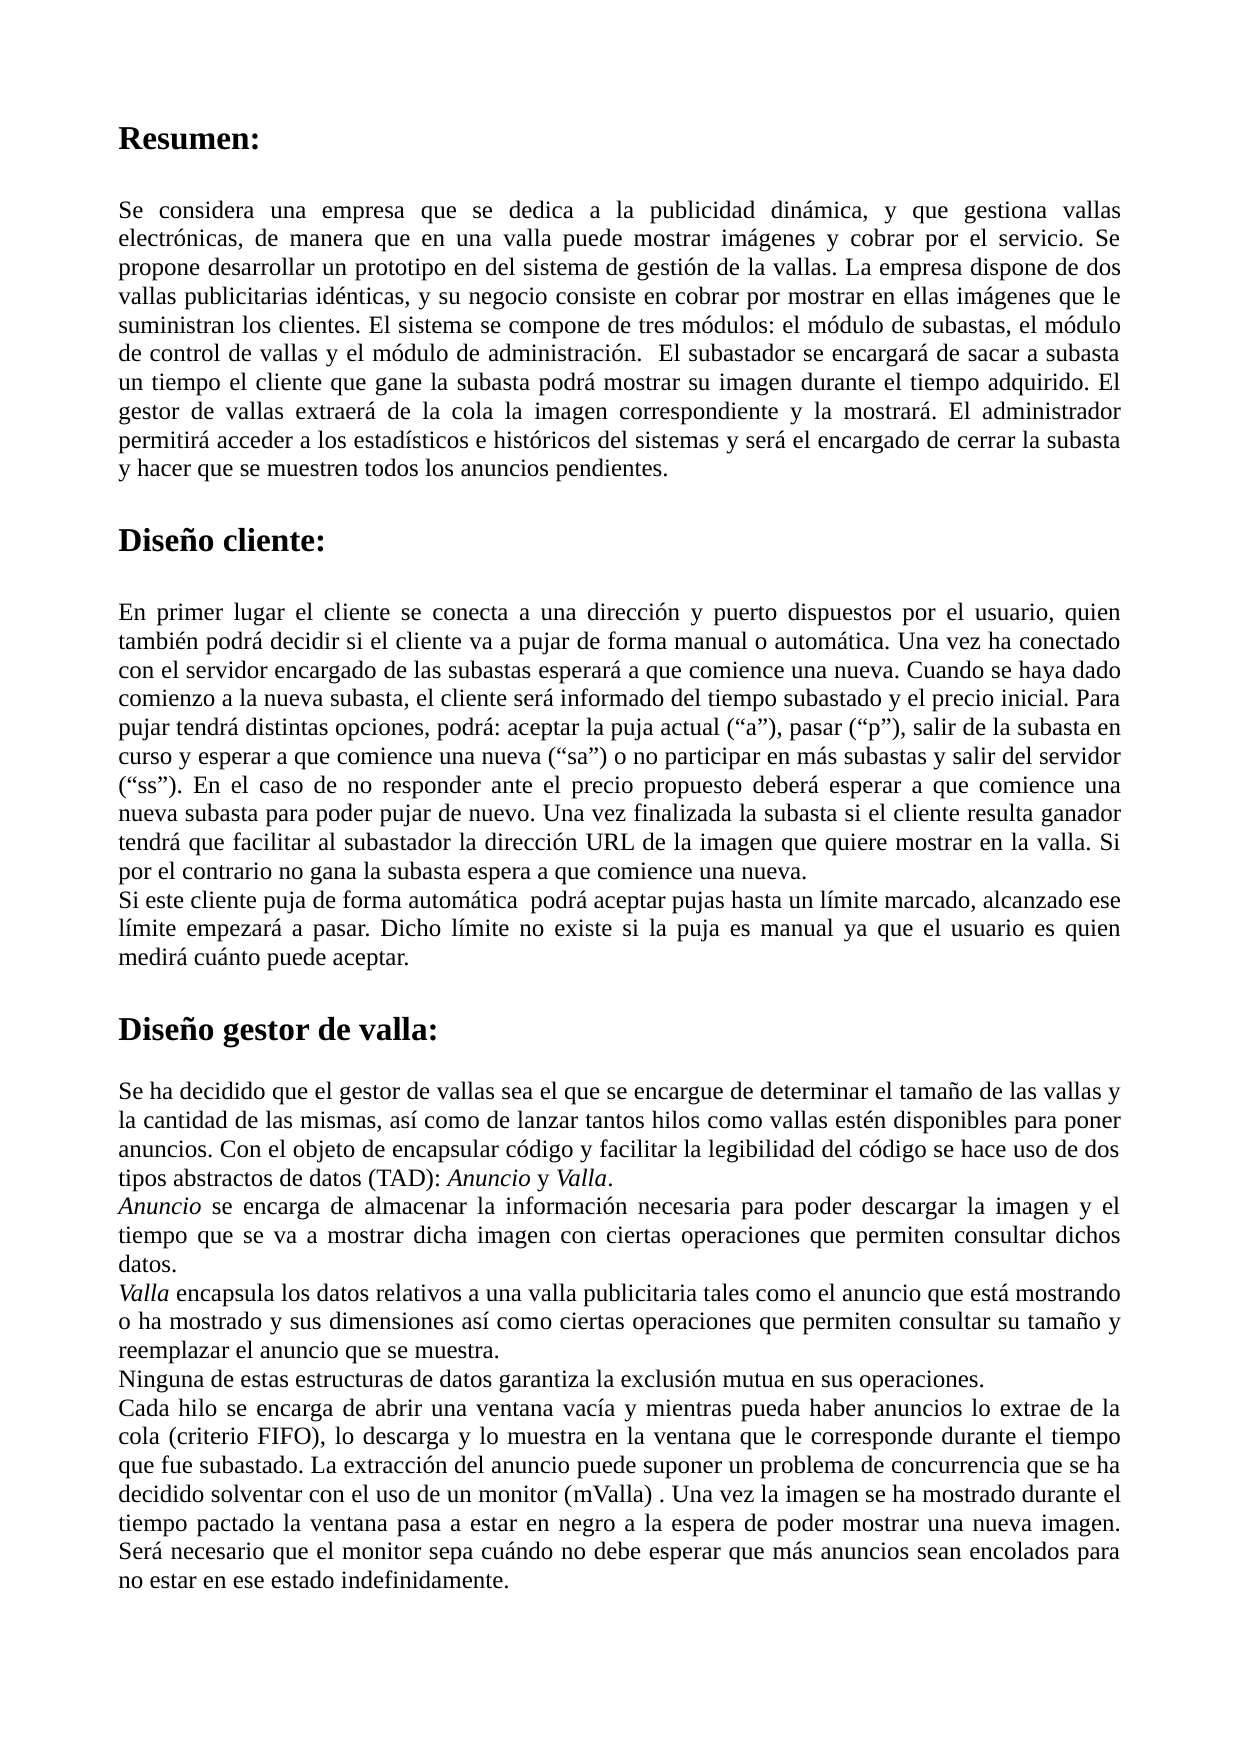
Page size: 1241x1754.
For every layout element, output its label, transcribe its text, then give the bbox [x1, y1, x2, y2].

text En primer lugar el cliente se conecta a una dirección y puerto dispuestos por el usuario, quien también podrá decidir si el cliente va a pujar de forma manual o automática. Una vez ha conectado con el servidor encargado de las subastas esperará a que comience una nueva. Cuando se haya dado comienzo a la nueva subasta, el cliente será informado del tiempo subastado y el precio inicial. Para pujar tendrá distintas opciones, podrá: aceptar la puja actual (“a”), pasar (“p”), salir de la subasta en curso y esperar a que comience una nueva (“sa”) o no participar en más subastas y salir del servidor (“ss”). En el caso de no responder ante el precio propuesto deberá esperar a que comience una nueva subasta para poder pujar de nuevo. Una vez finalizada la subasta si el cliente resulta ganador tendrá que facilitar al subastador la dirección URL de la imagen que quiere mostrar en la valla. Si por el contrario no gana la subasta espera a que comience una nueva. [118, 597, 1122, 885]
text Diseño gestor de valla: [118, 1009, 1122, 1048]
text Valla encapsula los datos relativos a una valla publicitaria tales como el anuncio que está mostrando o ha mostrado y sus dimensiones así como ciertas operaciones que permiten consultar su tamaño y reemplazar el anuncio que se muestra. [118, 1278, 1122, 1364]
text Resumen: [118, 118, 1122, 156]
text Se considera una empresa que se dedica a la publicidad dinámica, y que gestiona vallas electrónicas, de manera que en una valla puede mostrar imágenes y cobrar por el servicio. Se propone desarrollar un prototipo en del sistema de gestión de la vallas. La empresa dispone de dos vallas publicitarias idénticas, y su negocio consiste en cobrar por mostrar en ellas imágenes que le suministran los clientes. El sistema se compone de tres módulos: el módulo de subastas, el módulo de control de vallas y el módulo de administración. El subastador se encargará de sacar a subasta un tiempo el cliente que gane la subasta podrá mostrar su imagen durante el tiempo adquirido. El gestor de vallas extraerá de la cola la imagen correspondiente y la mostrará. El administrador permitirá acceder a los estadísticos e históricos del sistemas y será el encargado de cerrar la subasta y hacer que se muestren todos los anuncios pendientes. [118, 195, 1122, 482]
text Diseño cliente: [118, 521, 1122, 559]
text Se ha decidido que el gestor de vallas sea el que se encargue de determinar el tamaño de las vallas y la cantidad de las mismas, así como de lanzar tantos hilos como vallas estén disponibles para poner anuncios. Con el objeto de encapsular código y facilitar la legibilidad del código se hace uso de dos tipos abstractos de datos (TAD): Anuncio y Valla. [118, 1076, 1122, 1191]
text Si este cliente puja de forma automática podrá aceptar pujas hasta un límite marcado, alcanzado ese límite empezará a pasar. Dicho límite no existe si la puja es manual ya que el usuario es quien medirá cuánto puede aceptar. [118, 885, 1122, 971]
text Anuncio se encarga de almacenar la información necesaria para poder descargar la imagen y el tiempo que se va a mostrar dicha imagen con ciertas operaciones que permiten consultar dichos datos. [118, 1191, 1122, 1278]
text Ninguna de estas estructuras de datos garantiza la exclusión mutua en sus operaciones. [118, 1364, 1122, 1393]
text Cada hilo se encarga de abrir una ventana vacía y mientras pueda haber anuncios lo extrae de la cola (criterio FIFO), lo descarga y lo muestra en la ventana que le corresponde durante el tiempo que fue subastado. La extracción del anuncio puede suponer un problema de concurrencia que se ha decidido solventar con el uso de un monitor (mValla) . Una vez la imagen se ha mostrado durante el tiempo pactado la ventana pasa a estar en negro a la espera de poder mostrar una nueva imagen. Será necesario que el monitor sepa cuándo no debe esperar que más anuncios sean encolados para no estar en ese estado indefinidamente. [118, 1393, 1122, 1594]
